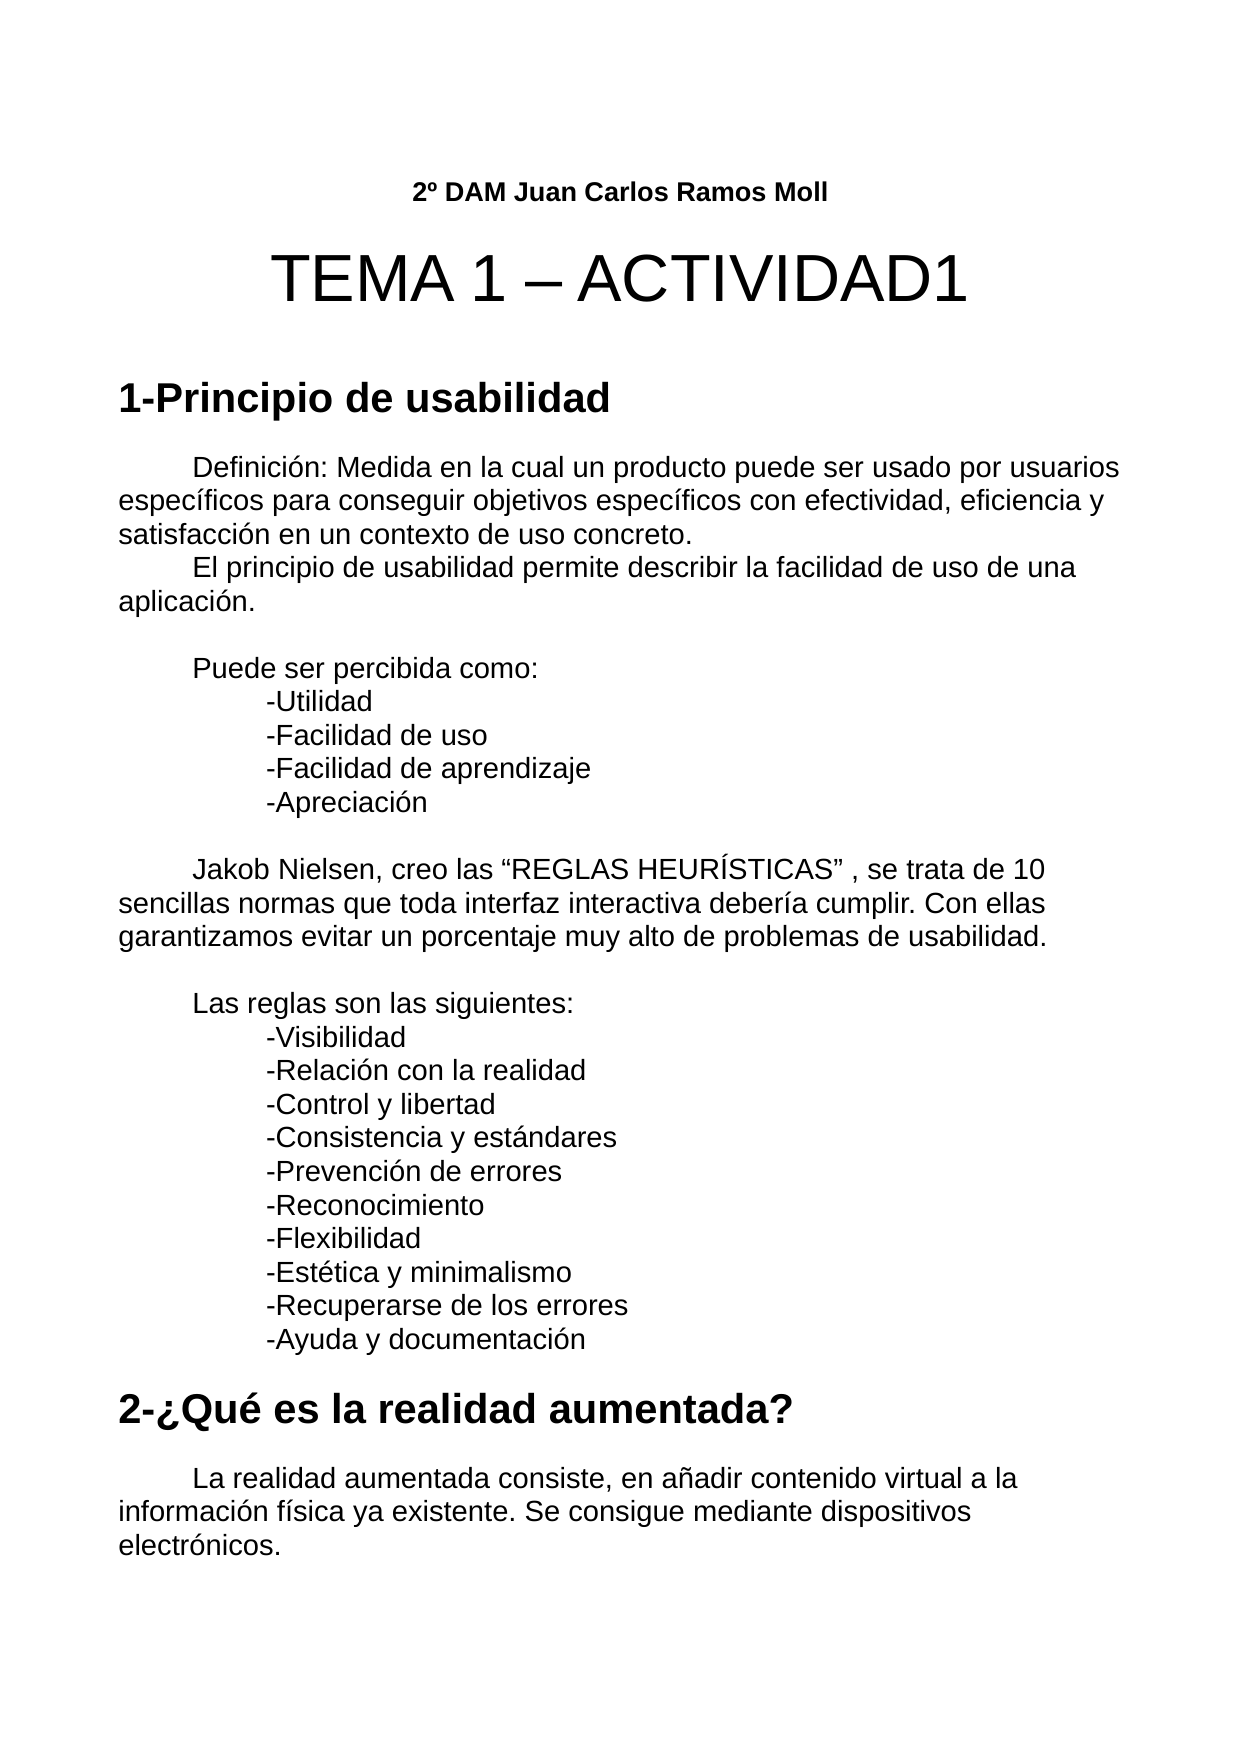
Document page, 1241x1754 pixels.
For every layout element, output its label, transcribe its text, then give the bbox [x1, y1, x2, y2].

text Definición: Medida en la cual un producto puede ser usado por usuarios específicos para conseguir objetivos específicos con efectividad, eficiencia y satisfacción en un contexto de uso concreto. [118, 450, 1122, 550]
text La realidad aumentada consiste, en añadir contenido virtual a la información física ya existente. Se consigue mediante dispositivos electrónicos. [118, 1461, 1122, 1561]
text 1-Principio de usabilidad [118, 373, 1122, 421]
text -Visibilidad [118, 1020, 1122, 1053]
text -Utilidad [118, 684, 1122, 718]
text 2º DAM Juan Carlos Ramos Moll [118, 176, 1122, 208]
text -Reconocimiento [118, 1188, 1122, 1221]
text -Control y libertad [118, 1087, 1122, 1121]
text -Facilidad de aprendizaje [118, 752, 1122, 785]
text Puede ser percibida como: [118, 651, 1122, 684]
text -Flexibilidad [118, 1221, 1122, 1255]
text -Recuperarse de los errores [118, 1288, 1122, 1322]
text Jakob Nielsen, creo las “REGLAS HEURÍSTICAS” , se trata de 10 sencillas normas que toda interfaz interactiva debería cumplir. Con ellas garantizamos evitar un porcentaje muy alto de problemas de usabilidad. [118, 852, 1122, 953]
text Las reglas son las siguientes: [118, 986, 1122, 1020]
text -Relación con la realidad [118, 1053, 1122, 1087]
text El principio de usabilidad permite describir la facilidad de uso de una aplicación. [118, 550, 1122, 617]
text -Prevención de errores [118, 1154, 1122, 1188]
text -Ayuda y documentación [118, 1322, 1122, 1355]
text TEMA 1 – ACTIVIDAD1 [118, 239, 1122, 316]
text -Facilidad de uso [118, 718, 1122, 752]
text -Apreciación [118, 785, 1122, 819]
text 2-¿Qué es la realidad aumentada? [118, 1384, 1122, 1432]
text -Estética y minimalismo [118, 1255, 1122, 1288]
text -Consistencia y estándares [118, 1121, 1122, 1154]
